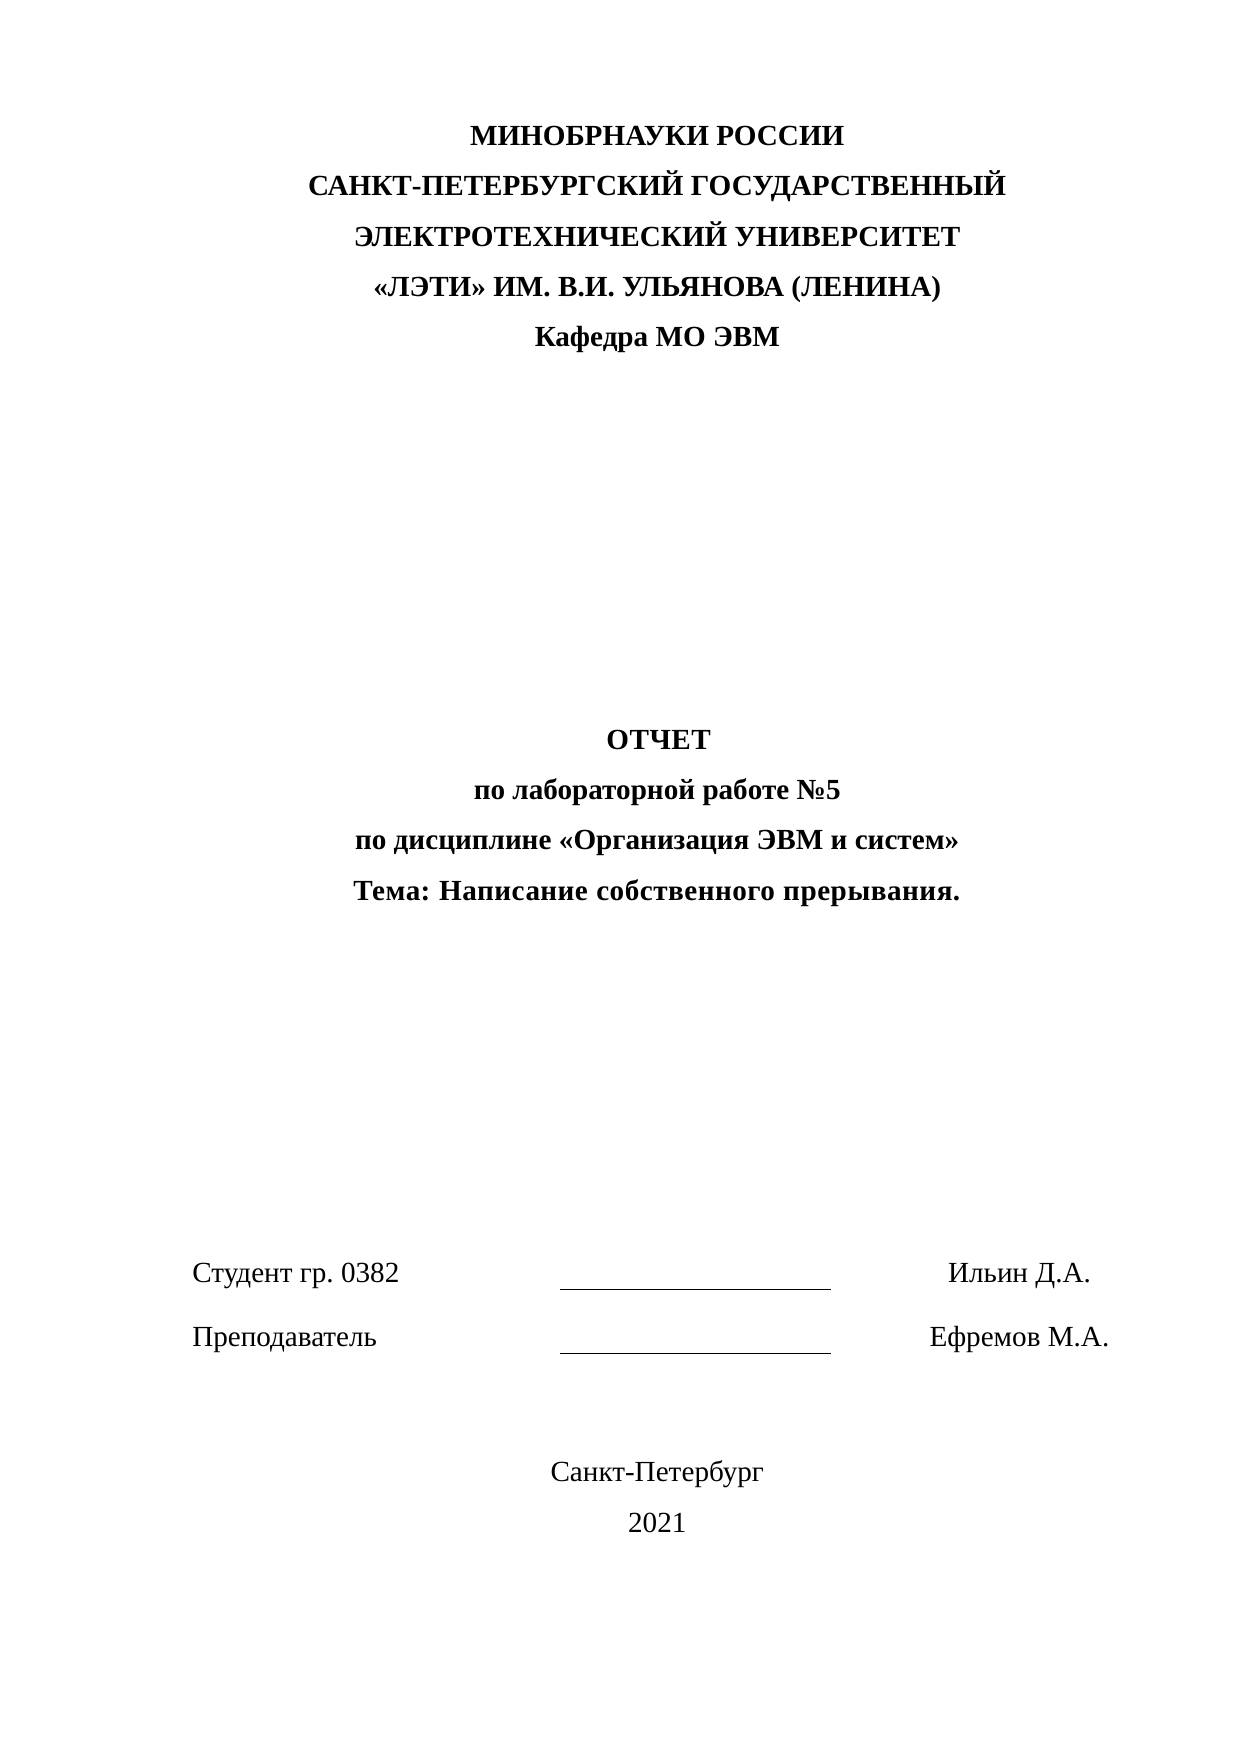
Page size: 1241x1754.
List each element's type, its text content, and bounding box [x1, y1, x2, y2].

table_header Студент гр. 0382 [107, 1225, 560, 1289]
text МИНОБРНАУКИ РОССИИ [118, 118, 1122, 152]
text по лабораторной работе №5 [118, 772, 1122, 806]
table_header Ильин Д.А. [831, 1225, 1133, 1289]
text Кафедра МО ЭВМ [118, 319, 1122, 353]
table_cell Преподаватель [107, 1289, 560, 1353]
text Санкт-Петербург [118, 1454, 1122, 1488]
table_header [560, 1225, 831, 1289]
text отчет [118, 722, 1122, 755]
text Санкт-Петербургский государственный [118, 168, 1122, 202]
text 2021 [118, 1505, 1122, 1538]
table_cell Ефремов М.А. [831, 1289, 1133, 1353]
table_cell [560, 1290, 831, 1353]
text по дисциплине «Организация ЭВМ и систем» [118, 822, 1122, 856]
text Тема: Написание собственного прерывания. [118, 873, 1122, 906]
text электротехнический университет [118, 219, 1122, 252]
text «ЛЭТИ» им. В.И. Ульянова (Ленина) [118, 269, 1122, 303]
